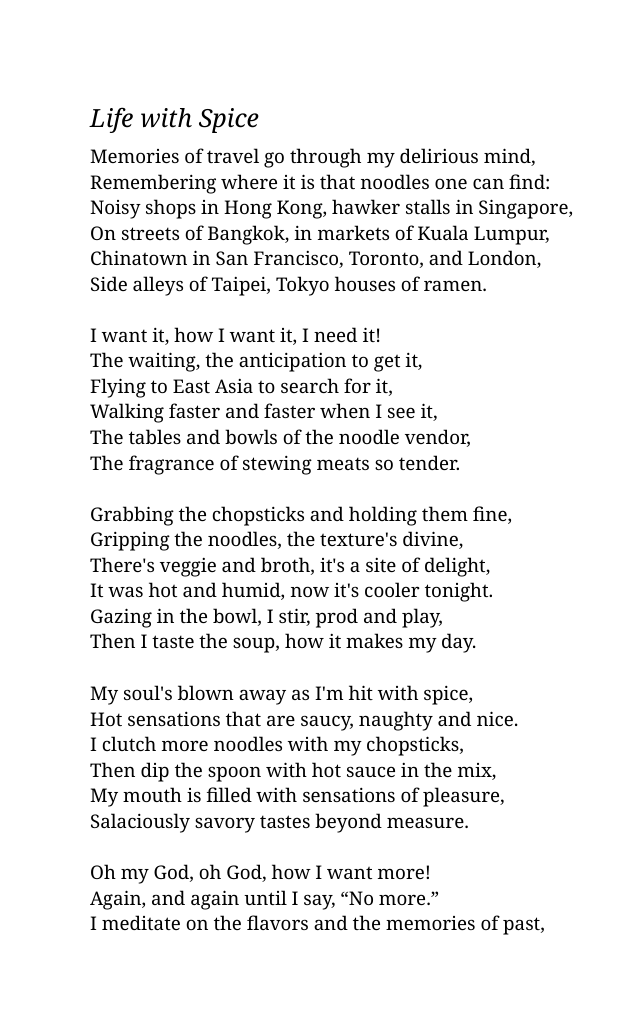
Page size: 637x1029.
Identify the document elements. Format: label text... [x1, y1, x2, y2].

text Gripping the noodles, the texture's divine, [90, 527, 576, 552]
text Flying to East Asia to search for it, [90, 373, 576, 399]
text The waiting, the anticipation to get it, [90, 348, 576, 373]
text Oh my God, oh God, how I want more! [90, 859, 576, 885]
text Memories of travel go through my delirious mind, [90, 143, 576, 169]
text I clutch more noodles with my chopsticks, [90, 731, 576, 757]
text Then dip the spoon with hot sauce in the mix, [90, 757, 576, 782]
text Again, and again until I say, “No more.” [90, 885, 576, 910]
text Hot sensations that are saucy, naughty and nice. [90, 706, 576, 731]
text Remembering where it is that noodles one can find: [90, 169, 576, 194]
text I want it, how I want it, I need it! [90, 322, 576, 348]
text Chinatown in San Francisco, Toronto, and London, [90, 246, 576, 271]
text Noisy shops in Hong Kong, hawker stalls in Singapore, [90, 194, 576, 220]
text My mouth is filled with sensations of pleasure, [90, 782, 576, 808]
text Gazing in the bowl, I stir, prod and play, [90, 603, 576, 629]
text My soul's blown away as I'm hit with spice, [90, 680, 576, 706]
text It was hot and humid, now it's cooler tonight. [90, 578, 576, 603]
text I meditate on the flavors and the memories of past, [90, 910, 576, 936]
text Grabbing the chopsticks and holding them fine, [90, 501, 576, 527]
text Walking faster and faster when I see it, [90, 399, 576, 424]
subtitle Life with Spice [90, 101, 576, 134]
text Then I taste the soup, how it makes my day. [90, 629, 576, 654]
text Side alleys of Taipei, Tokyo houses of ramen. [90, 271, 576, 297]
text On streets of Bangkok, in markets of Kuala Lumpur, [90, 220, 576, 246]
text The tables and bowls of the noodle vendor, [90, 424, 576, 450]
text There's veggie and broth, it's a site of delight, [90, 552, 576, 578]
text The fragrance of stewing meats so tender. [90, 450, 576, 475]
text Salaciously savory tastes beyond measure. [90, 808, 576, 833]
